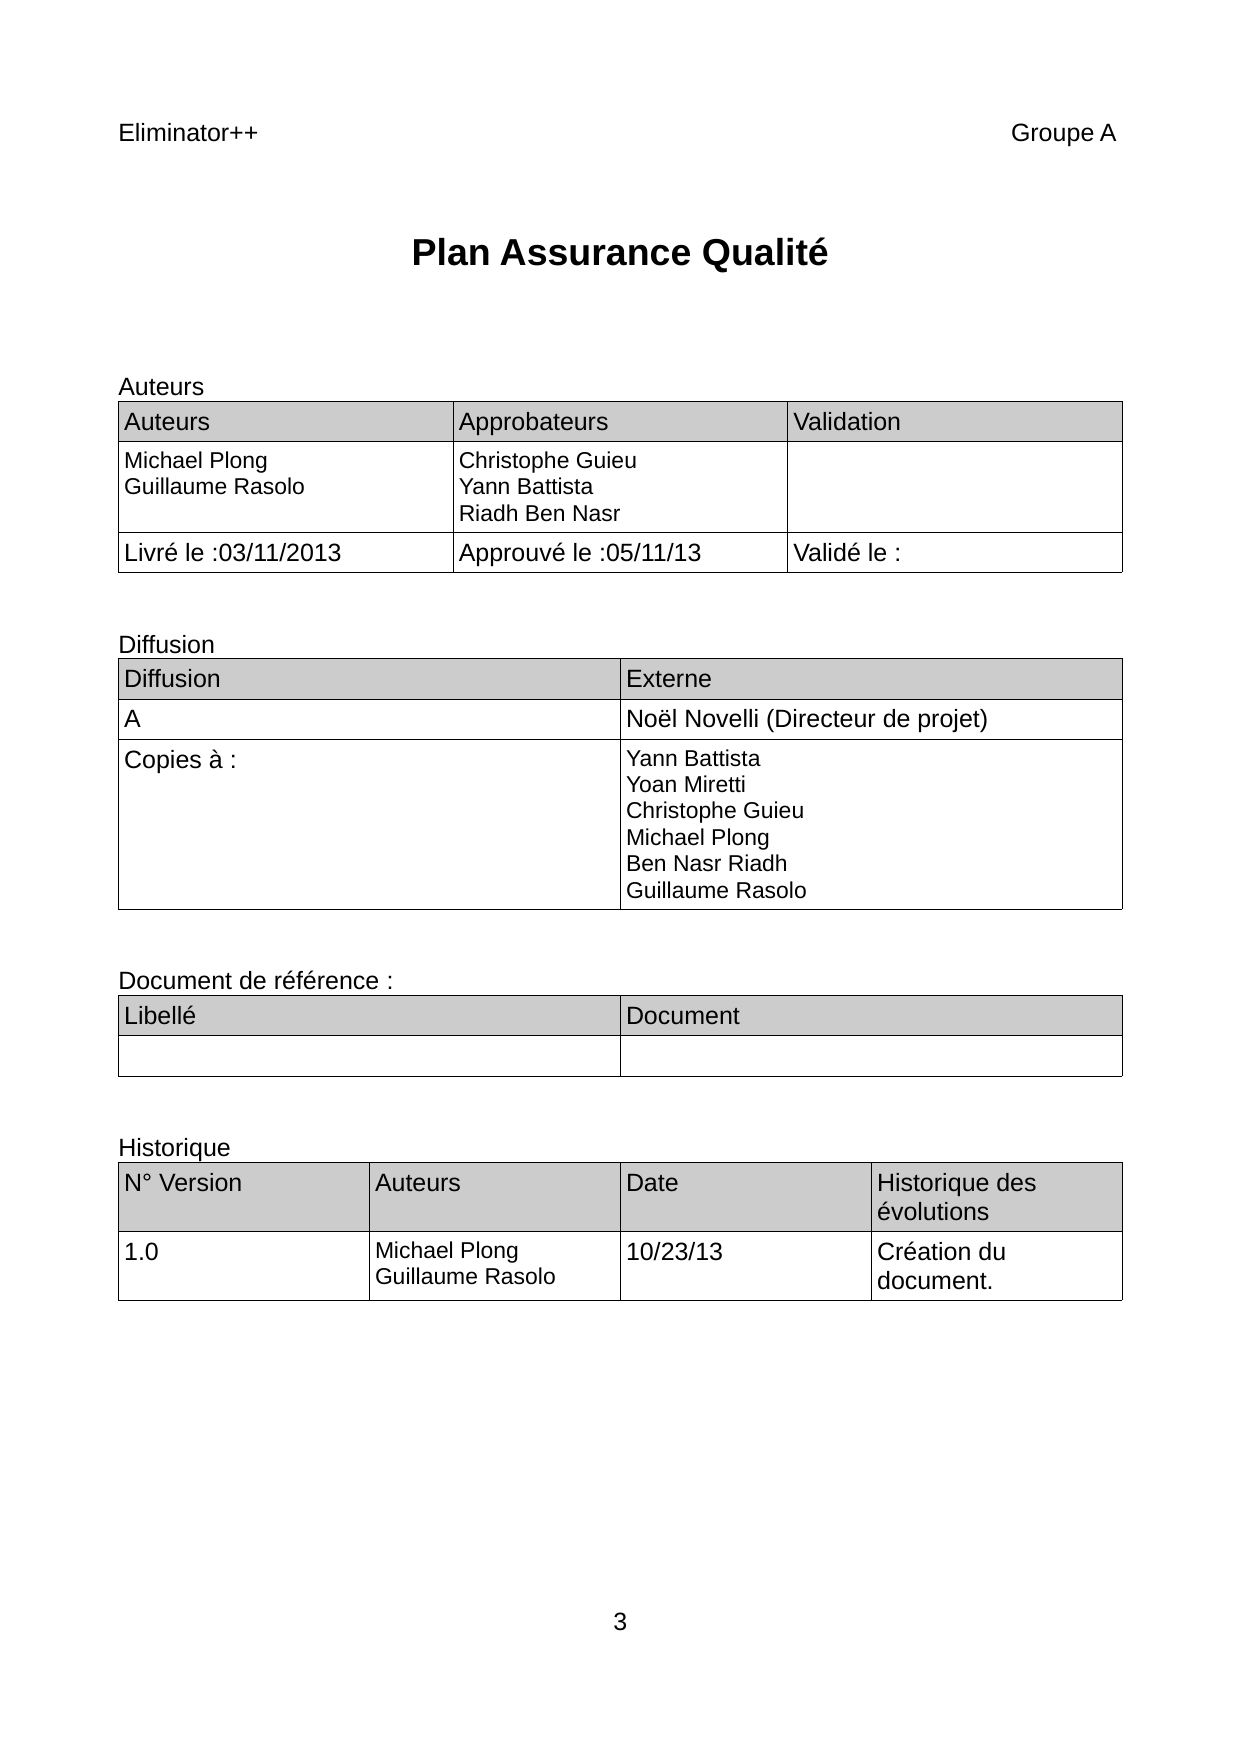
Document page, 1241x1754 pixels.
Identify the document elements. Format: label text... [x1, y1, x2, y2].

table_header Date [621, 1163, 871, 1231]
table_cell Copies à : [119, 740, 620, 909]
table_header N° Version [119, 1163, 369, 1231]
table_header Validation [788, 402, 1122, 441]
text Auteurs [118, 372, 1122, 401]
table_cell [119, 1036, 620, 1076]
table_cell 1.0 [119, 1232, 369, 1300]
table_cell 23/10/13 [621, 1232, 871, 1300]
text Historique [118, 1133, 1122, 1162]
table_header Diffusion [119, 659, 620, 699]
table_header Libellé [119, 996, 620, 1035]
table_cell Michael Plong Guillaume Rasolo [119, 442, 453, 532]
table_cell Christophe Guieu Yann Battista Riadh Ben Nasr [454, 442, 787, 532]
table_cell Michael Plong Guillaume Rasolo [370, 1232, 620, 1300]
table_cell Approuvé le :05/11/13 [454, 533, 787, 572]
subtitle Plan Assurance Qualité [118, 230, 1122, 273]
table_header Document [621, 996, 1122, 1035]
table_cell [621, 1036, 1122, 1076]
text Document de référence : [118, 966, 1122, 995]
text Diffusion [118, 629, 1122, 658]
table_header Approbateurs [454, 402, 787, 441]
table_cell Validé le : [788, 533, 1122, 572]
table_header Historique des évolutions [872, 1163, 1122, 1231]
table_header Externe [621, 659, 1122, 699]
table_cell Noël Novelli (Directeur de projet) [621, 700, 1122, 739]
table_cell Création du document. [872, 1232, 1122, 1300]
table_cell A [119, 700, 620, 739]
table_cell Yann Battista Yoan Miretti Christophe Guieu Michael Plong Ben Nasr Riadh Guillaume Rasolo [621, 740, 1122, 909]
table_header Auteurs [119, 402, 453, 441]
table_cell [788, 442, 1122, 532]
table_cell Livré le :03/11/2013 [119, 533, 453, 572]
table_header Auteurs [370, 1163, 620, 1231]
